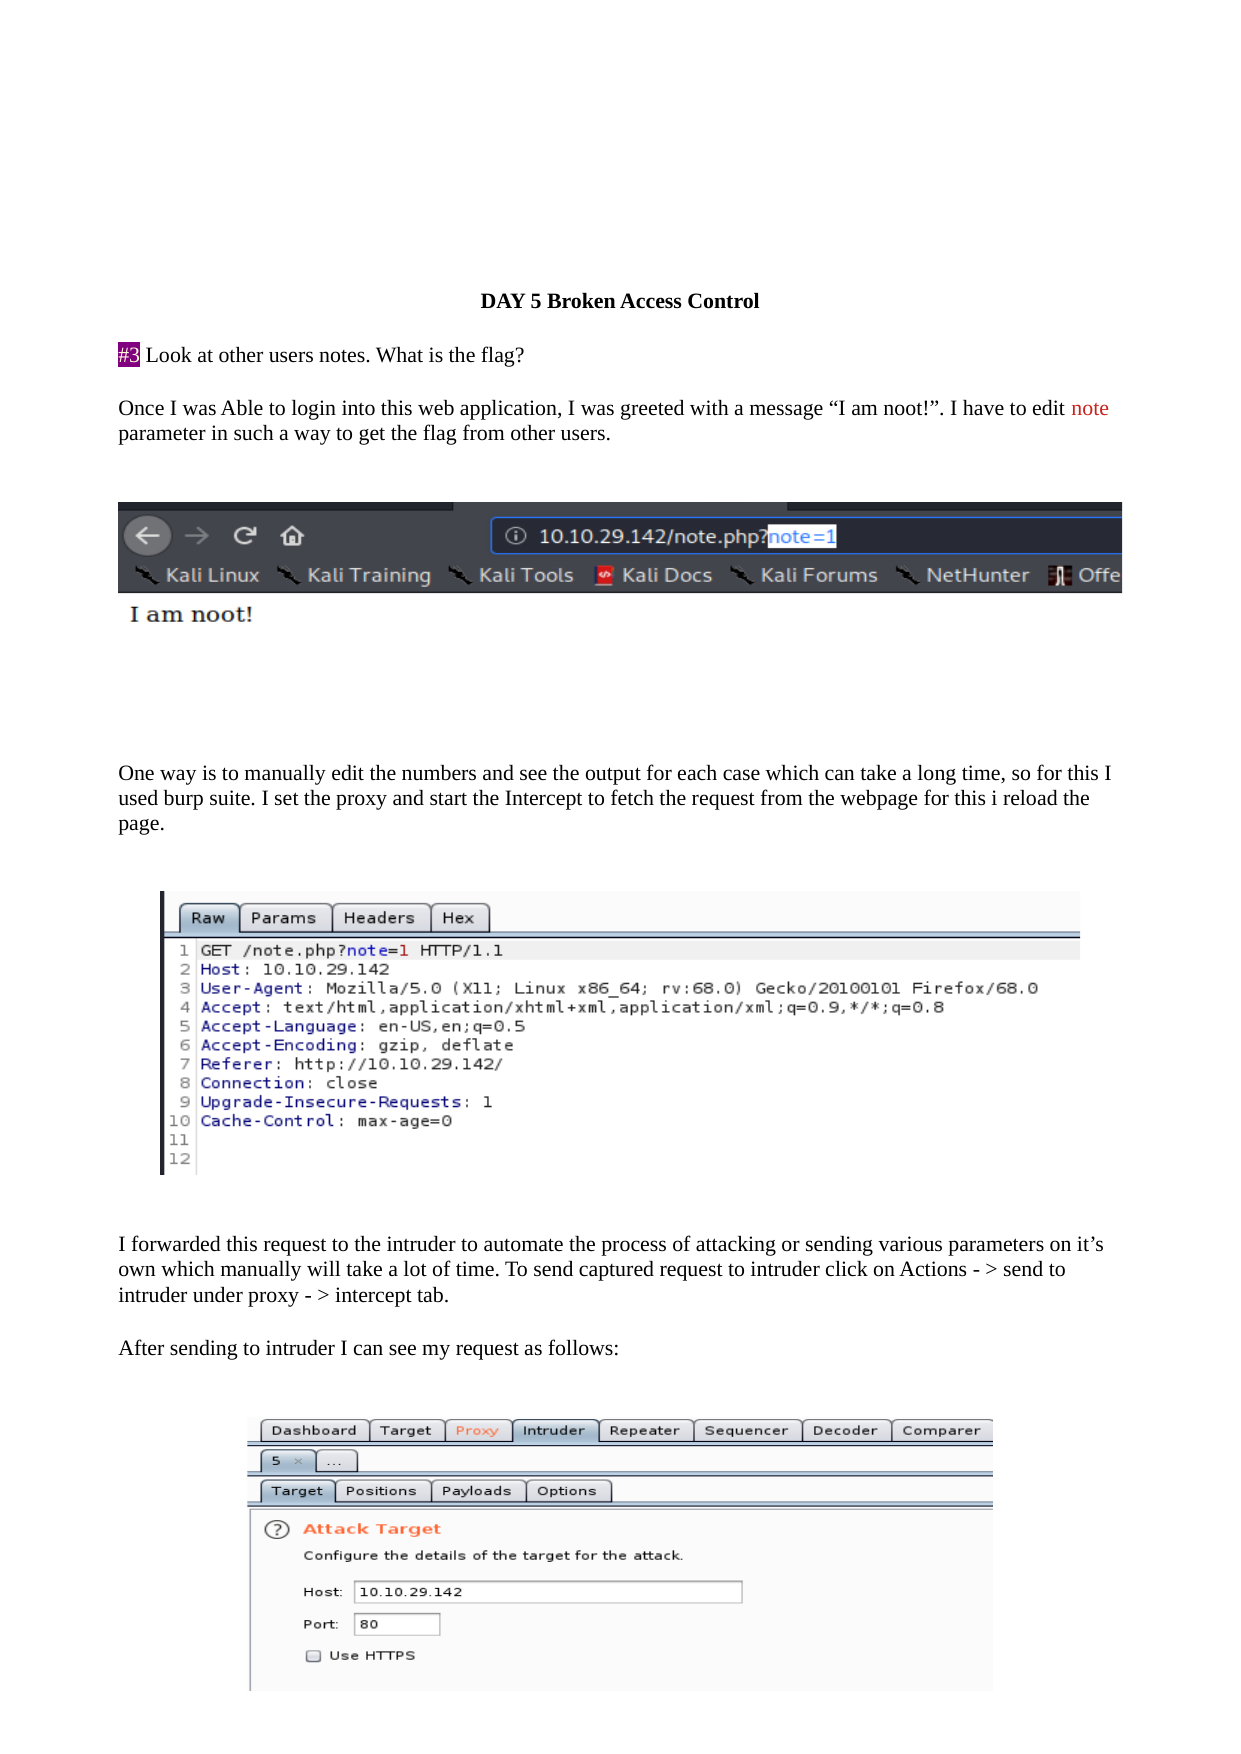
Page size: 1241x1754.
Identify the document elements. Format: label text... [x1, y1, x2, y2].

text One way is to manually edit the numbers and see the output for each case which can take a long time, so for this I used burp suite. I set the proxy and start the Intercept to fetch the request from the webpage for this i reload the page. [118, 759, 1122, 835]
text I forwarded this request to the intruder to automate the process of attacking or sending various parameters on it’s own which manually will take a lot of time. To send captured request to intruder click on Actions - > send to intruder under proxy - > intercept tab. [118, 1231, 1122, 1307]
picture [160, 891, 1081, 1175]
text After sending to intruder I can see my request as follows: [118, 1335, 1122, 1360]
picture [247, 1417, 993, 1691]
text DAY 5 Broken Access Control [118, 288, 1122, 313]
text #3 Look at other users notes. What is the flag? [118, 342, 1122, 367]
picture [118, 502, 1123, 703]
text Once I was Able to login into this web application, I was greeted with a message “I am noot!”. I have to edit note parameter in such a way to get the flag from other users. [118, 395, 1122, 446]
